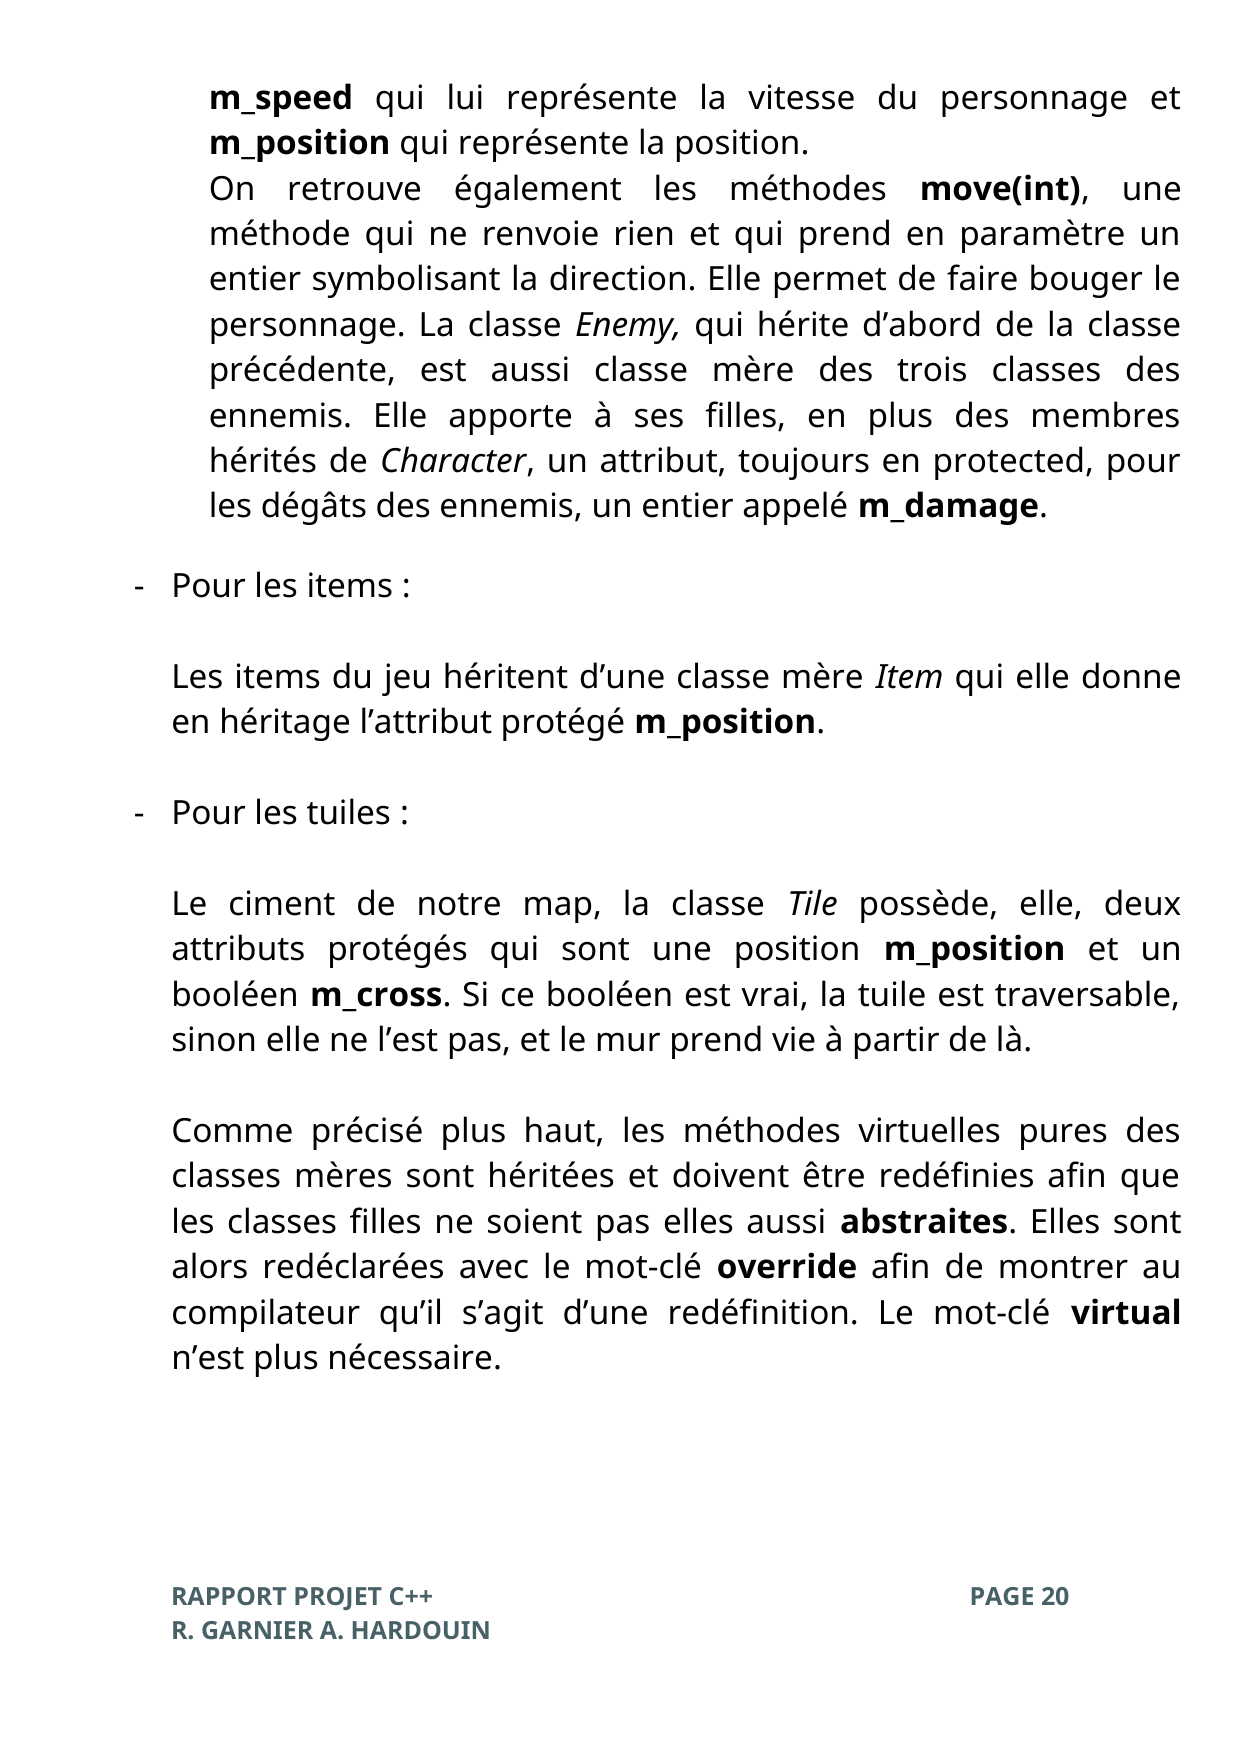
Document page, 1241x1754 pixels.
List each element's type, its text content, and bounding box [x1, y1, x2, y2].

text On retrouve également les méthodes move(int), une méthode qui ne renvoie rien et qui prend en paramètre un entier symbolisant la direction. Elle permet de faire bouger le personnage. La classe Enemy, qui hérite d’abord de la classe précédente, est aussi classe mère des trois classes des ennemis. Elle apporte à ses filles, en plus des membres hérités de Character, un attribut, toujours en protected, pour les dégâts des ennemis, un entier appelé m_damage. [208, 164, 1182, 528]
text Le ciment de notre map, la classe Tile possède, elle, deux attributs protégés qui sont une position m_position et un booléen m_cross. Si ce booléen est vrai, la tuile est traversable, sinon elle ne l’est pas, et le mur prend vie à partir de là. [171, 880, 1182, 1061]
text Comme précisé plus haut, les méthodes virtuelles pures des classes mères sont héritées et doivent être redéfinies afin que les classes filles ne soient pas elles aussi abstraites. Elles sont alors redéclarées avec le mot-clé override afin de montrer au compilateur qu’il s’agit d’une redéfinition. Le mot-clé virtual n’est plus nécessaire. [171, 1107, 1182, 1379]
list Pour les items : [133, 562, 1182, 607]
list Pour les tuiles : [133, 789, 1182, 834]
text m_speed qui lui représente la vitesse du personnage et m_position qui représente la position. [208, 73, 1182, 164]
text Les items du jeu héritent d’une classe mère Item qui elle donne en héritage l’attribut protégé m_position. [171, 653, 1182, 743]
